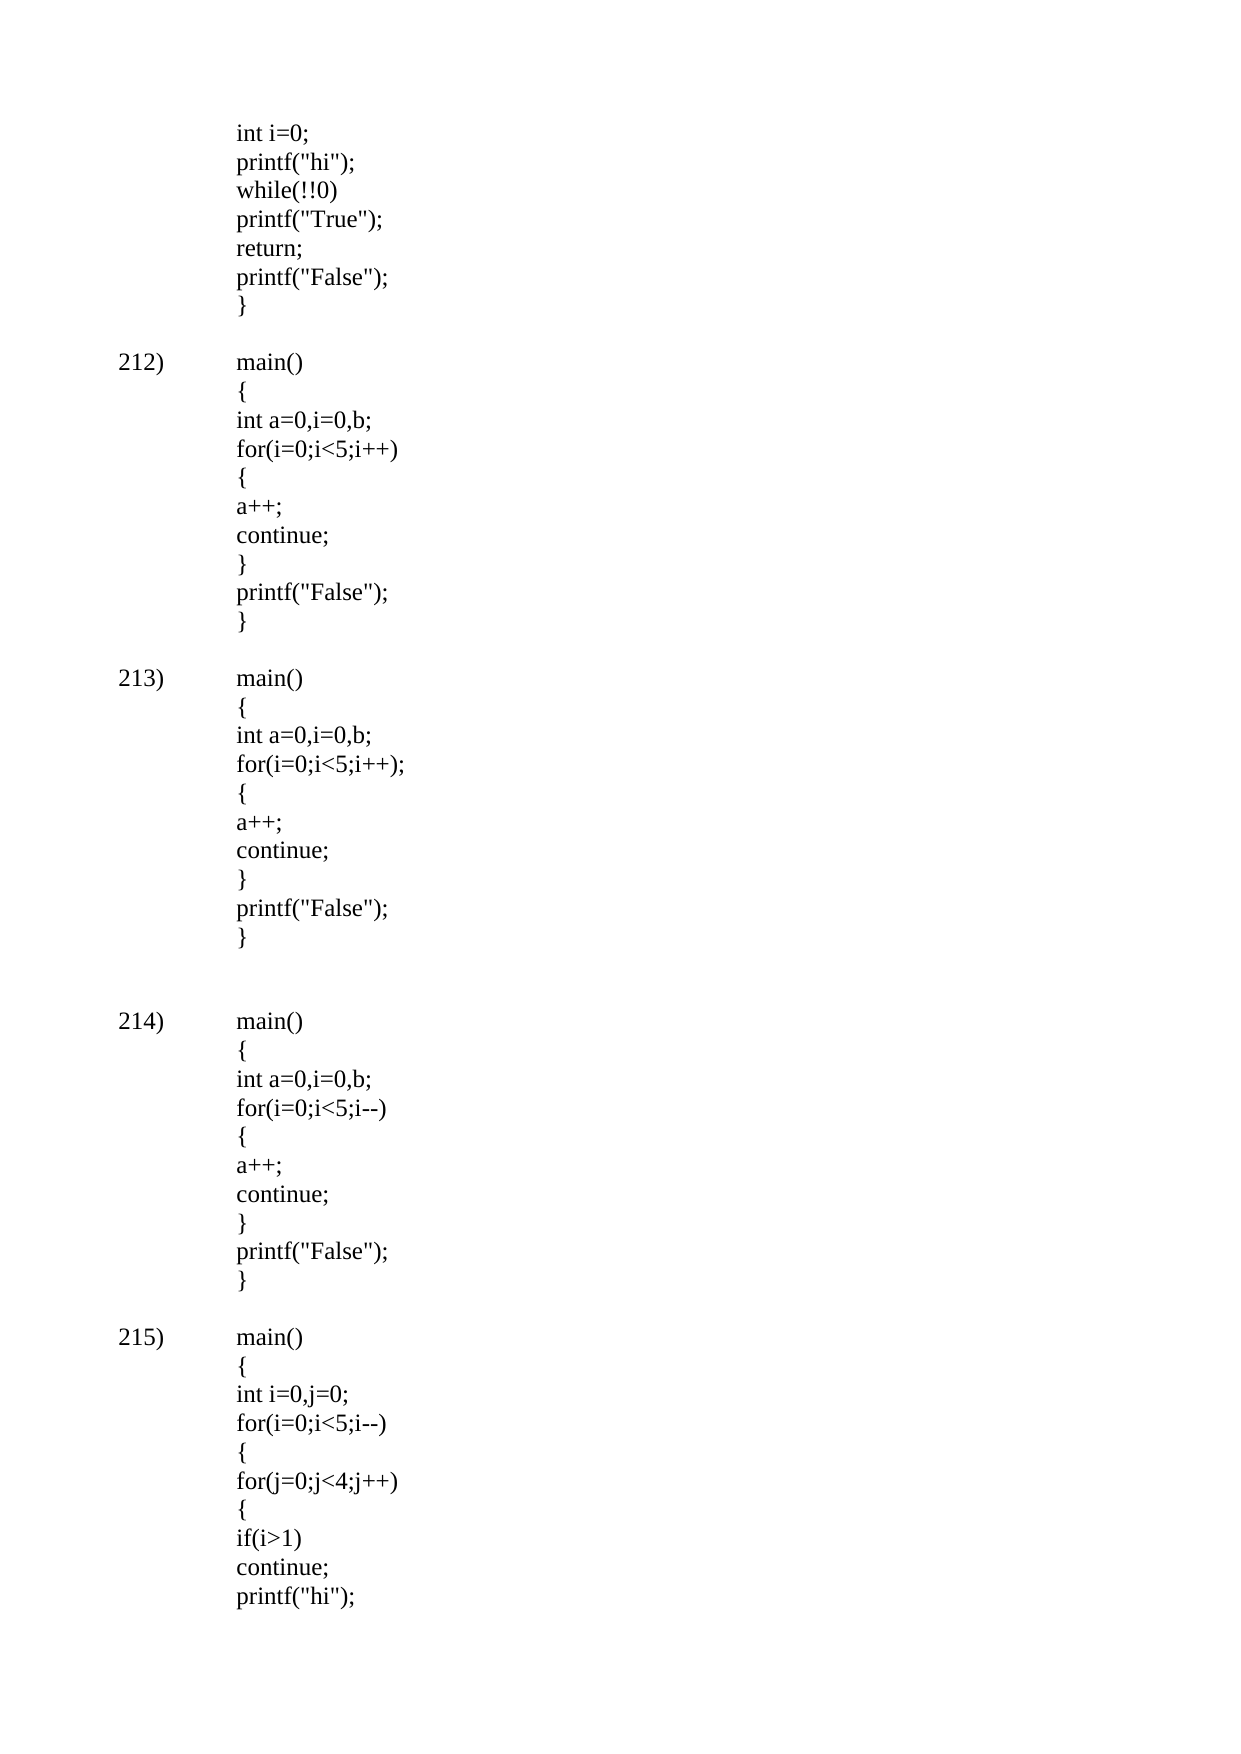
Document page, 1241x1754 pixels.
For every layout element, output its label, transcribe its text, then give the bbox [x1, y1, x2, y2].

text 215) main() [118, 1322, 1122, 1351]
text } [118, 291, 1122, 319]
text printf("False"); [118, 893, 1122, 922]
text } [118, 922, 1122, 950]
text } [118, 606, 1122, 635]
text while(!!0) [118, 176, 1122, 204]
text { [118, 692, 1122, 720]
text int a=0,i=0,b; [118, 1064, 1122, 1093]
text a++; [118, 807, 1122, 835]
text if(i>1) [118, 1523, 1122, 1552]
text continue; [118, 1179, 1122, 1208]
text printf("hi"); [118, 147, 1122, 176]
text for(i=0;i<5;i++); [118, 749, 1122, 778]
text } [118, 864, 1122, 893]
text 213) main() [118, 663, 1122, 692]
text for(i=0;i<5;i++) [118, 434, 1122, 462]
text printf("hi"); [118, 1581, 1122, 1609]
text int a=0,i=0,b; [118, 405, 1122, 434]
text } [118, 1208, 1122, 1236]
text int i=0; [118, 118, 1122, 147]
text { [118, 1437, 1122, 1466]
text for(i=0;i<5;i--) [118, 1093, 1122, 1121]
text a++; [118, 1150, 1122, 1179]
text continue; [118, 1552, 1122, 1581]
text continue; [118, 520, 1122, 549]
text for(j=0;j<4;j++) [118, 1466, 1122, 1494]
text a++; [118, 491, 1122, 520]
text printf("True"); [118, 204, 1122, 233]
text { [118, 1494, 1122, 1523]
text } [118, 549, 1122, 577]
text { [118, 1121, 1122, 1150]
text 214) main() [118, 1006, 1122, 1035]
text return; [118, 233, 1122, 262]
text printf("False"); [118, 577, 1122, 606]
text int i=0,j=0; [118, 1379, 1122, 1408]
text } [118, 1265, 1122, 1294]
text { [118, 376, 1122, 405]
text for(i=0;i<5;i--) [118, 1408, 1122, 1437]
text { [118, 1351, 1122, 1379]
text int a=0,i=0,b; [118, 720, 1122, 749]
text { [118, 1035, 1122, 1064]
text { [118, 778, 1122, 807]
text printf("False"); [118, 262, 1122, 291]
text 212) main() [118, 347, 1122, 376]
text continue; [118, 835, 1122, 864]
text printf("False"); [118, 1236, 1122, 1265]
text { [118, 462, 1122, 491]
